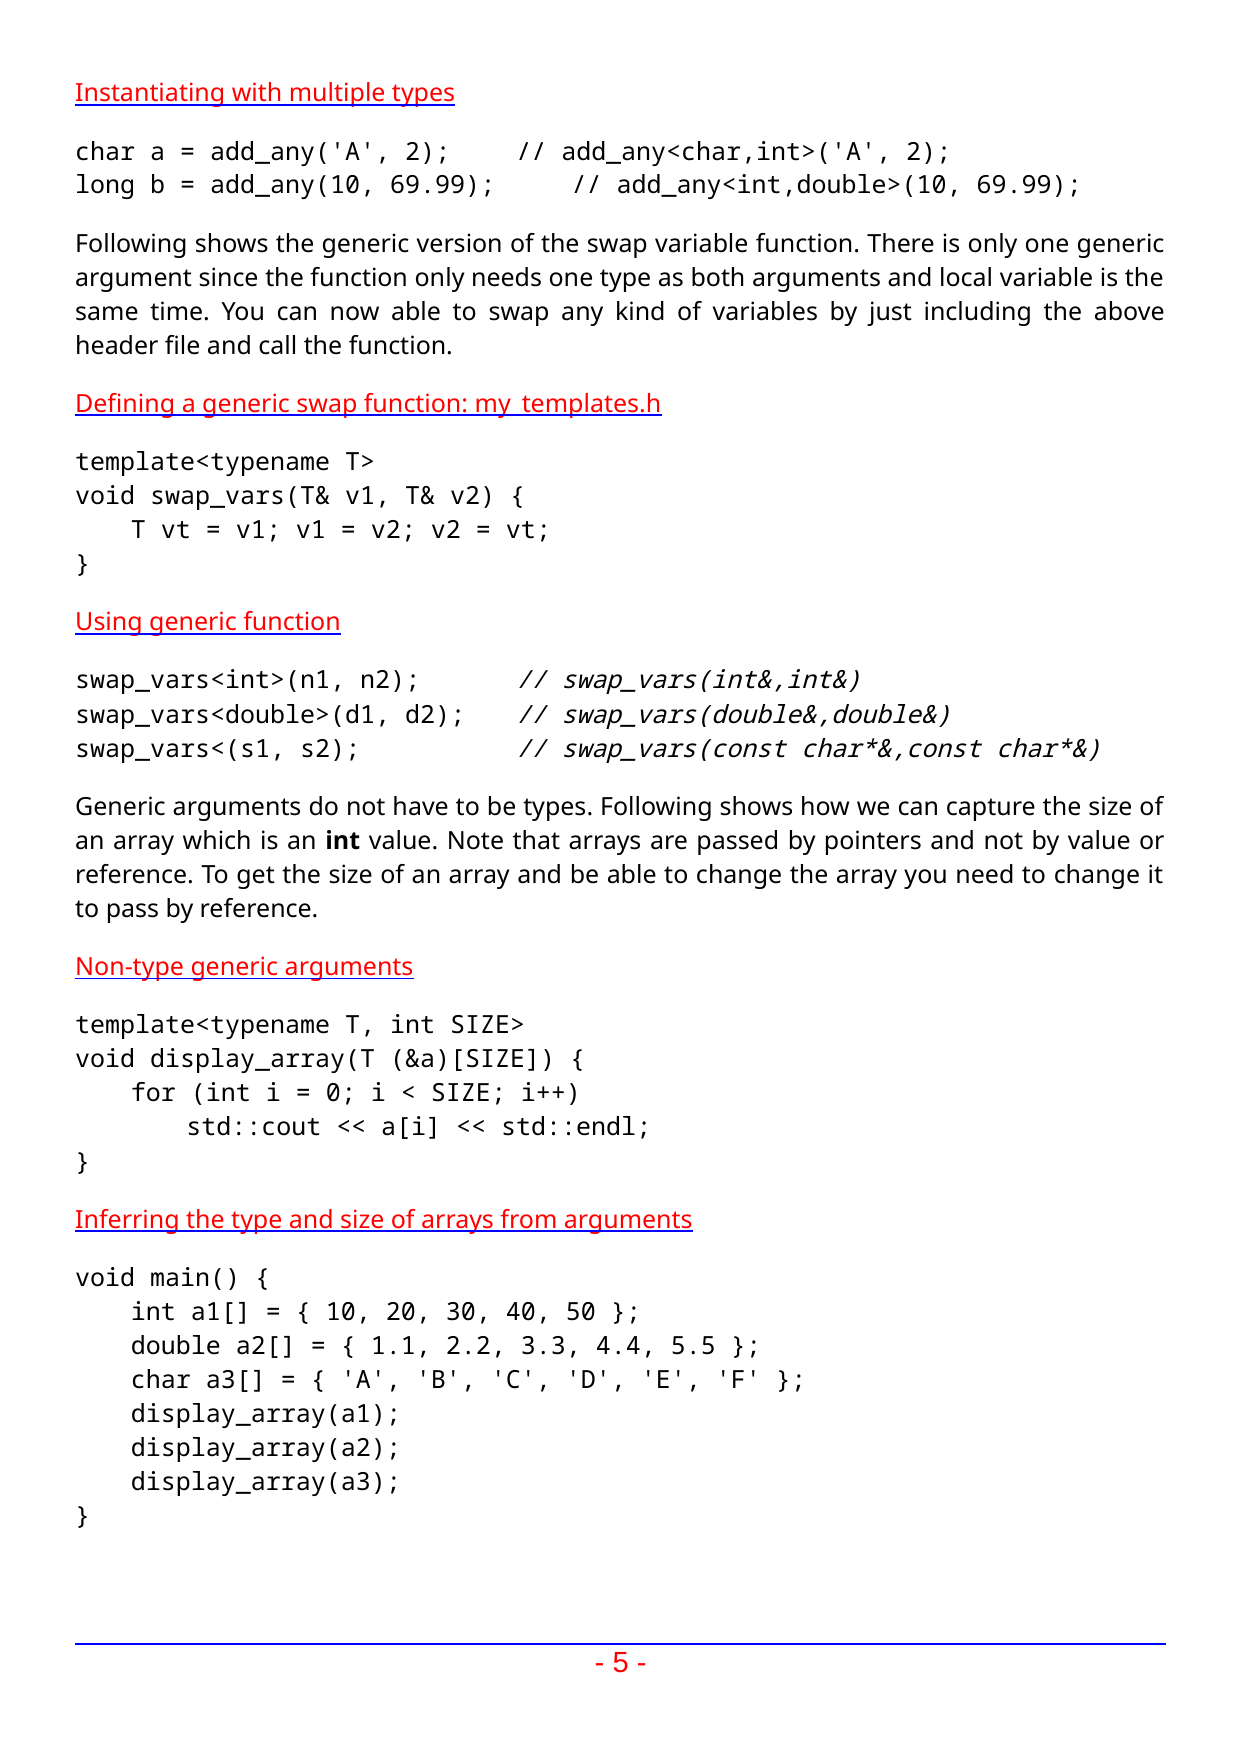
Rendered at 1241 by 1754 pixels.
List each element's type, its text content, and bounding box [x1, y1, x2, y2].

text Instantiating with multiple types [75, 75, 1166, 109]
text Following shows the generic version of the swap variable function. There is only one generic argument since the function only needs one type as both arguments and local variable is the same time. You can now able to swap any kind of variables by just including the above header file and call the function. [75, 225, 1166, 362]
text void main() { [75, 1259, 1166, 1293]
text void swap_vars(T& v1, T& v2) { [75, 478, 1166, 512]
text } [75, 1498, 1166, 1532]
text Using generic function [75, 604, 1166, 638]
text template<typename T, int SIZE> [75, 1007, 1166, 1041]
text swap_vars<int>(n1, n2); // swap_vars(int&,int&) [75, 662, 1166, 696]
text double a2[] = { 1.1, 2.2, 3.3, 4.4, 5.5 }; [75, 1327, 1166, 1362]
text display_array(a3); [75, 1464, 1166, 1498]
text T vt = v1; v1 = v2; v2 = vt; [75, 512, 1166, 546]
text int a1[] = { 10, 20, 30, 40, 50 }; [75, 1293, 1166, 1327]
text long b = add_any(10, 69.99); // add_any<int,double>(10, 69.99); [75, 167, 1166, 201]
text void display_array(T (&a)[SIZE]) { [75, 1041, 1166, 1075]
text Defining a generic swap function: my_templates.h [75, 386, 1166, 420]
text for (int i = 0; i < SIZE; i++) [75, 1075, 1166, 1109]
text char a = add_any('A', 2); // add_any<char,int>('A', 2); [75, 133, 1166, 167]
text } [75, 546, 1166, 580]
text template<typename T> [75, 444, 1166, 478]
text Inferring the type and size of arrays from arguments [75, 1201, 1166, 1235]
text swap_vars<(s1, s2); // swap_vars(const char*&,const char*&) [75, 730, 1166, 764]
text std::cout << a[i] << std::endl; [75, 1109, 1166, 1143]
text char a3[] = { 'A', 'B', 'C', 'D', 'E', 'F' }; [75, 1362, 1166, 1396]
text swap_vars<double>(d1, d2); // swap_vars(double&,double&) [75, 696, 1166, 730]
text display_array(a1); [75, 1396, 1166, 1430]
text Generic arguments do not have to be types. Following shows how we can capture the size of an array which is an int value. Note that arrays are passed by pointers and not by value or reference. To get the size of an array and be able to change the array you need to change it to pass by reference. [75, 788, 1166, 925]
text display_array(a2); [75, 1430, 1166, 1464]
text Non-type generic arguments [75, 949, 1166, 983]
text } [75, 1143, 1166, 1177]
